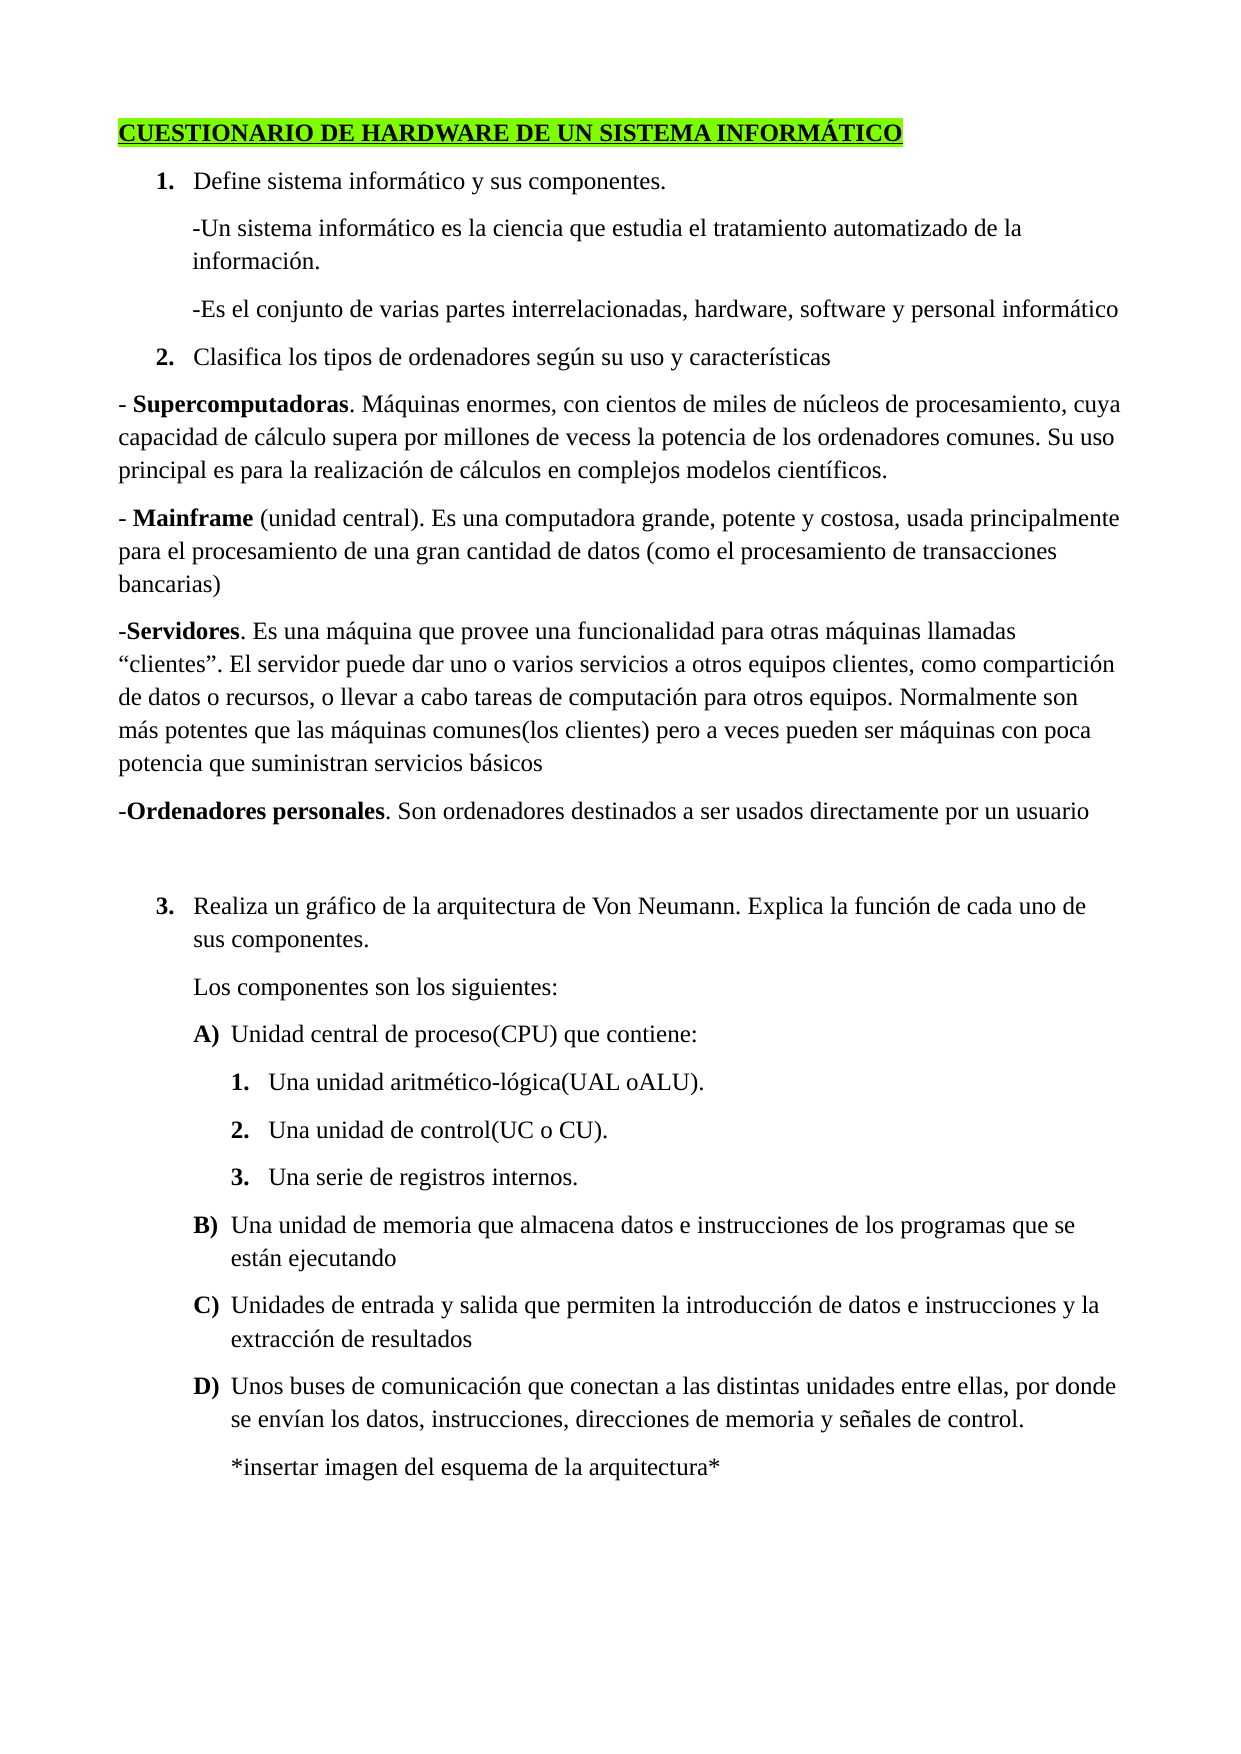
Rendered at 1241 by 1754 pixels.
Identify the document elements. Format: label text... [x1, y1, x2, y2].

list Clasifica los tipos de ordenadores según su uso y características [156, 342, 1122, 370]
list Los componentes son los siguientes: [156, 972, 1122, 1001]
list Unidad central de proceso(CPU) que contiene: [193, 1019, 1122, 1048]
list Una serie de registros internos. [231, 1162, 1122, 1191]
list Define sistema informático y sus componentes. [156, 166, 1122, 194]
text -Es el conjunto de varias partes interrelacionadas, hardware, software y personal informático [118, 294, 1122, 323]
list Unidades de entrada y salida que permiten la introducción de datos e instrucciones y la extracción de resultados [193, 1291, 1122, 1352]
text - Supercomputadoras. Máquinas enormes, con cientos de miles de núcleos de procesamiento, cuya capacidad de cálculo supera por millones de vecess la potencia de los ordenadores comunes. Su uso principal es para la realización de cálculos en complejos modelos científicos. [118, 389, 1122, 484]
list Una unidad de memoria que almacena datos e instrucciones de los programas que se están ejecutando [193, 1210, 1122, 1272]
list *insertar imagen del esquema de la arquitectura* [193, 1452, 1122, 1481]
text - Mainframe (unidad central). Es una computadora grande, potente y costosa, usada principalmente para el procesamiento de una gran cantidad de datos (como el procesamiento de transacciones bancarias) [118, 503, 1122, 598]
text -Ordenadores personales. Son ordenadores destinados a ser usados directamente por un usuario [118, 796, 1122, 825]
text -Servidores. Es una máquina que provee una funcionalidad para otras máquinas llamadas “clientes”. El servidor puede dar uno o varios servicios a otros equipos clientes, como compartición de datos o recursos, o llevar a cabo tareas de computación para otros equipos. Normalmente son más potentes que las máquinas comunes(los clientes) pero a veces pueden ser máquinas con poca potencia que suministran servicios básicos [118, 616, 1122, 777]
list Una unidad aritmético-lógica(UAL oALU). [231, 1067, 1122, 1096]
list Unos buses de comunicación que conectan a las distintas unidades entre ellas, por donde se envían los datos, instrucciones, direcciones de memoria y señales de control. [193, 1371, 1122, 1433]
list Una unidad de control(UC o CU). [231, 1115, 1122, 1143]
text CUESTIONARIO DE HARDWARE DE UN SISTEMA INFORMÁTICO [118, 118, 1122, 147]
text -Un sistema informático es la ciencia que estudia el tratamiento automatizado de la información. [118, 213, 1122, 275]
list Realiza un gráfico de la arquitectura de Von Neumann. Explica la función de cada uno de sus componentes. [156, 891, 1122, 953]
